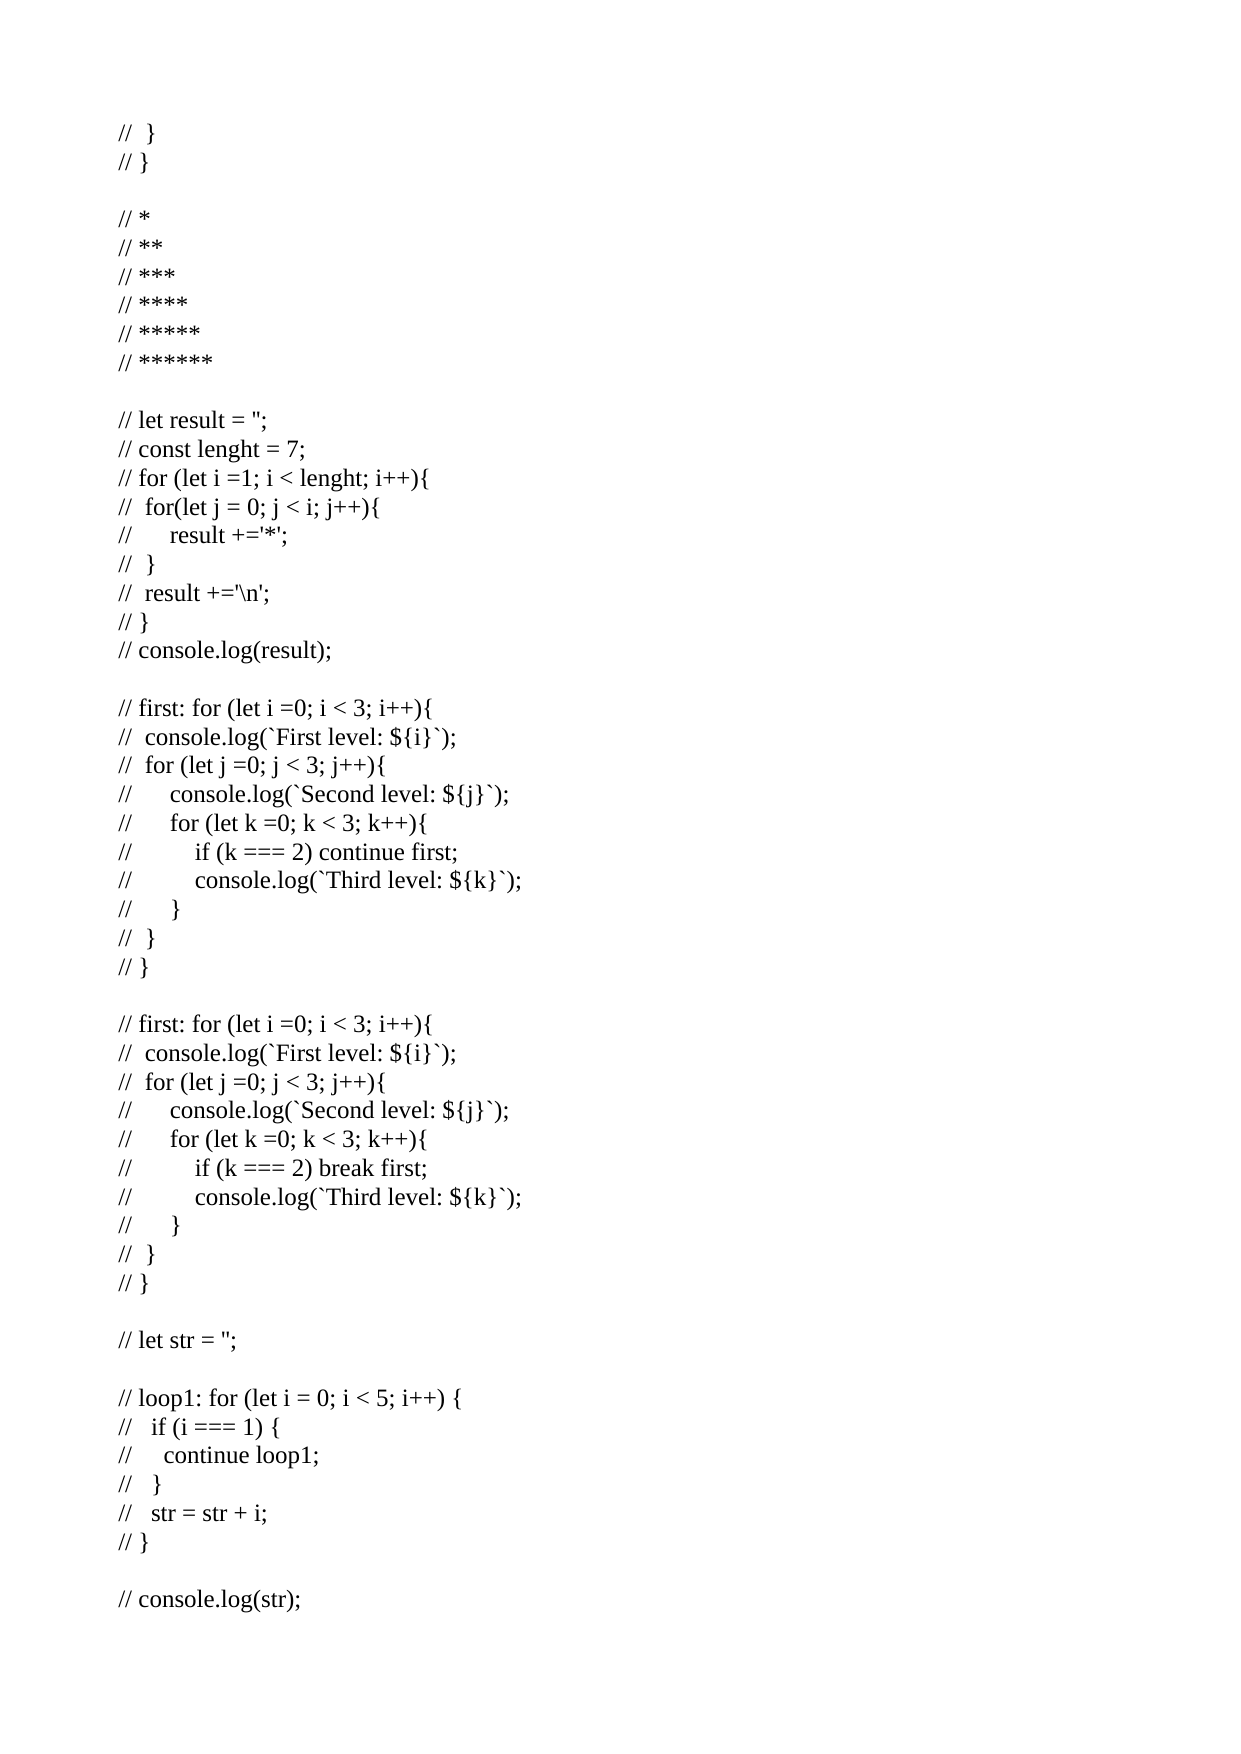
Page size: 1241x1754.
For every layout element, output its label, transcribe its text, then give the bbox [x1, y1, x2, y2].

text // first: for (let i =0; i < 3; i++){ [118, 693, 1122, 722]
text // } [118, 1211, 1122, 1239]
text // **** [118, 291, 1122, 319]
text // } [118, 1239, 1122, 1268]
text // } [118, 1268, 1122, 1297]
text // if (i === 1) { [118, 1412, 1122, 1441]
text // for (let j =0; j < 3; j++){ [118, 751, 1122, 779]
text // ** [118, 233, 1122, 262]
text // console.log(`Third level: ${k}`); [118, 866, 1122, 894]
text // for (let k =0; k < 3; k++){ [118, 808, 1122, 837]
text // let result = ''; [118, 406, 1122, 434]
text // } [118, 607, 1122, 636]
text // } [118, 147, 1122, 176]
text // ****** [118, 348, 1122, 377]
text // if (k === 2) break first; [118, 1153, 1122, 1182]
text // } [118, 549, 1122, 578]
text // result +='\n'; [118, 578, 1122, 607]
text // result +='*'; [118, 521, 1122, 549]
text // console.log(`Second level: ${j}`); [118, 1096, 1122, 1124]
text // for (let k =0; k < 3; k++){ [118, 1124, 1122, 1153]
text // for (let i =1; i < lenght; i++){ [118, 463, 1122, 492]
text // console.log(`First level: ${i}`); [118, 1038, 1122, 1067]
text // console.log(`First level: ${i}`); [118, 722, 1122, 751]
text // console.log(`Third level: ${k}`); [118, 1182, 1122, 1211]
text // } [118, 118, 1122, 147]
text // console.log(result); [118, 636, 1122, 664]
text // } [118, 1527, 1122, 1556]
text // if (k === 2) continue first; [118, 837, 1122, 866]
text // } [118, 894, 1122, 923]
text // for (let j =0; j < 3; j++){ [118, 1067, 1122, 1096]
text // ***** [118, 319, 1122, 348]
text // const lenght = 7; [118, 434, 1122, 463]
text // console.log(`Second level: ${j}`); [118, 779, 1122, 808]
text // } [118, 1469, 1122, 1498]
text // loop1: for (let i = 0; i < 5; i++) { [118, 1383, 1122, 1412]
text // } [118, 952, 1122, 981]
text // str = str + i; [118, 1498, 1122, 1527]
text // let str = ''; [118, 1326, 1122, 1354]
text // *** [118, 262, 1122, 291]
text // } [118, 923, 1122, 952]
text // first: for (let i =0; i < 3; i++){ [118, 1009, 1122, 1038]
text // continue loop1; [118, 1441, 1122, 1469]
text // * [118, 204, 1122, 233]
text // for(let j = 0; j < i; j++){ [118, 492, 1122, 521]
text // console.log(str); [118, 1584, 1122, 1613]
